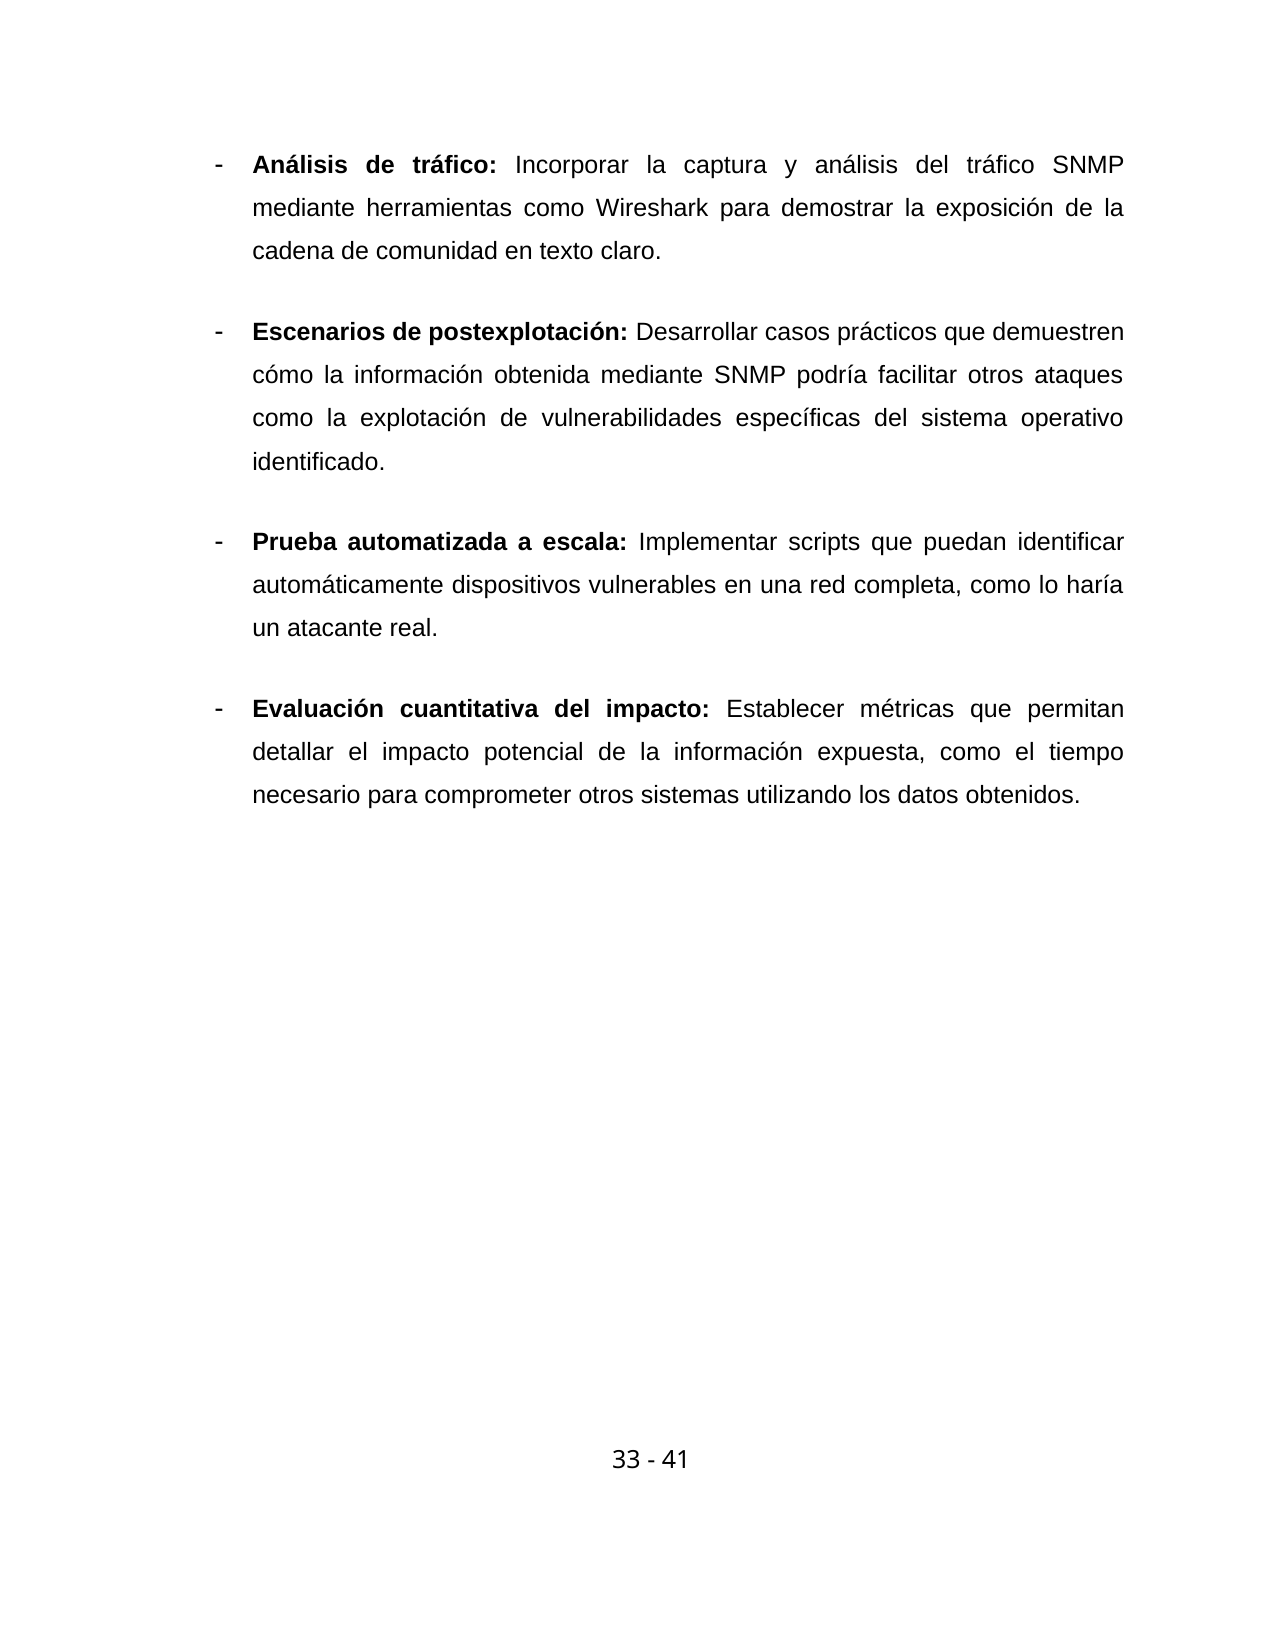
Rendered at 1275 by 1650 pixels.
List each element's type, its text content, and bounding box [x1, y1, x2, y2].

list Evaluación cuantitativa del impacto: Establecer métricas que permitan detallar el impacto potencial de la información expuesta, como el tiempo necesario para comprometer otros sistemas utilizando los datos obtenidos. [214, 694, 1125, 809]
list Prueba automatizada a escala: Implementar scripts que puedan identificar automáticamente dispositivos vulnerables en una red completa, como lo haría un atacante real. [214, 527, 1125, 642]
list Análisis de tráfico: Incorporar la captura y análisis del tráfico SNMP mediante herramientas como Wireshark para demostrar la exposición de la cadena de comunidad en texto claro. [214, 150, 1125, 265]
list Escenarios de postexplotación: Desarrollar casos prácticos que demuestren cómo la información obtenida mediante SNMP podría facilitar otros ataques como la explotación de vulnerabilidades específicas del sistema operativo identificado. [214, 317, 1125, 475]
